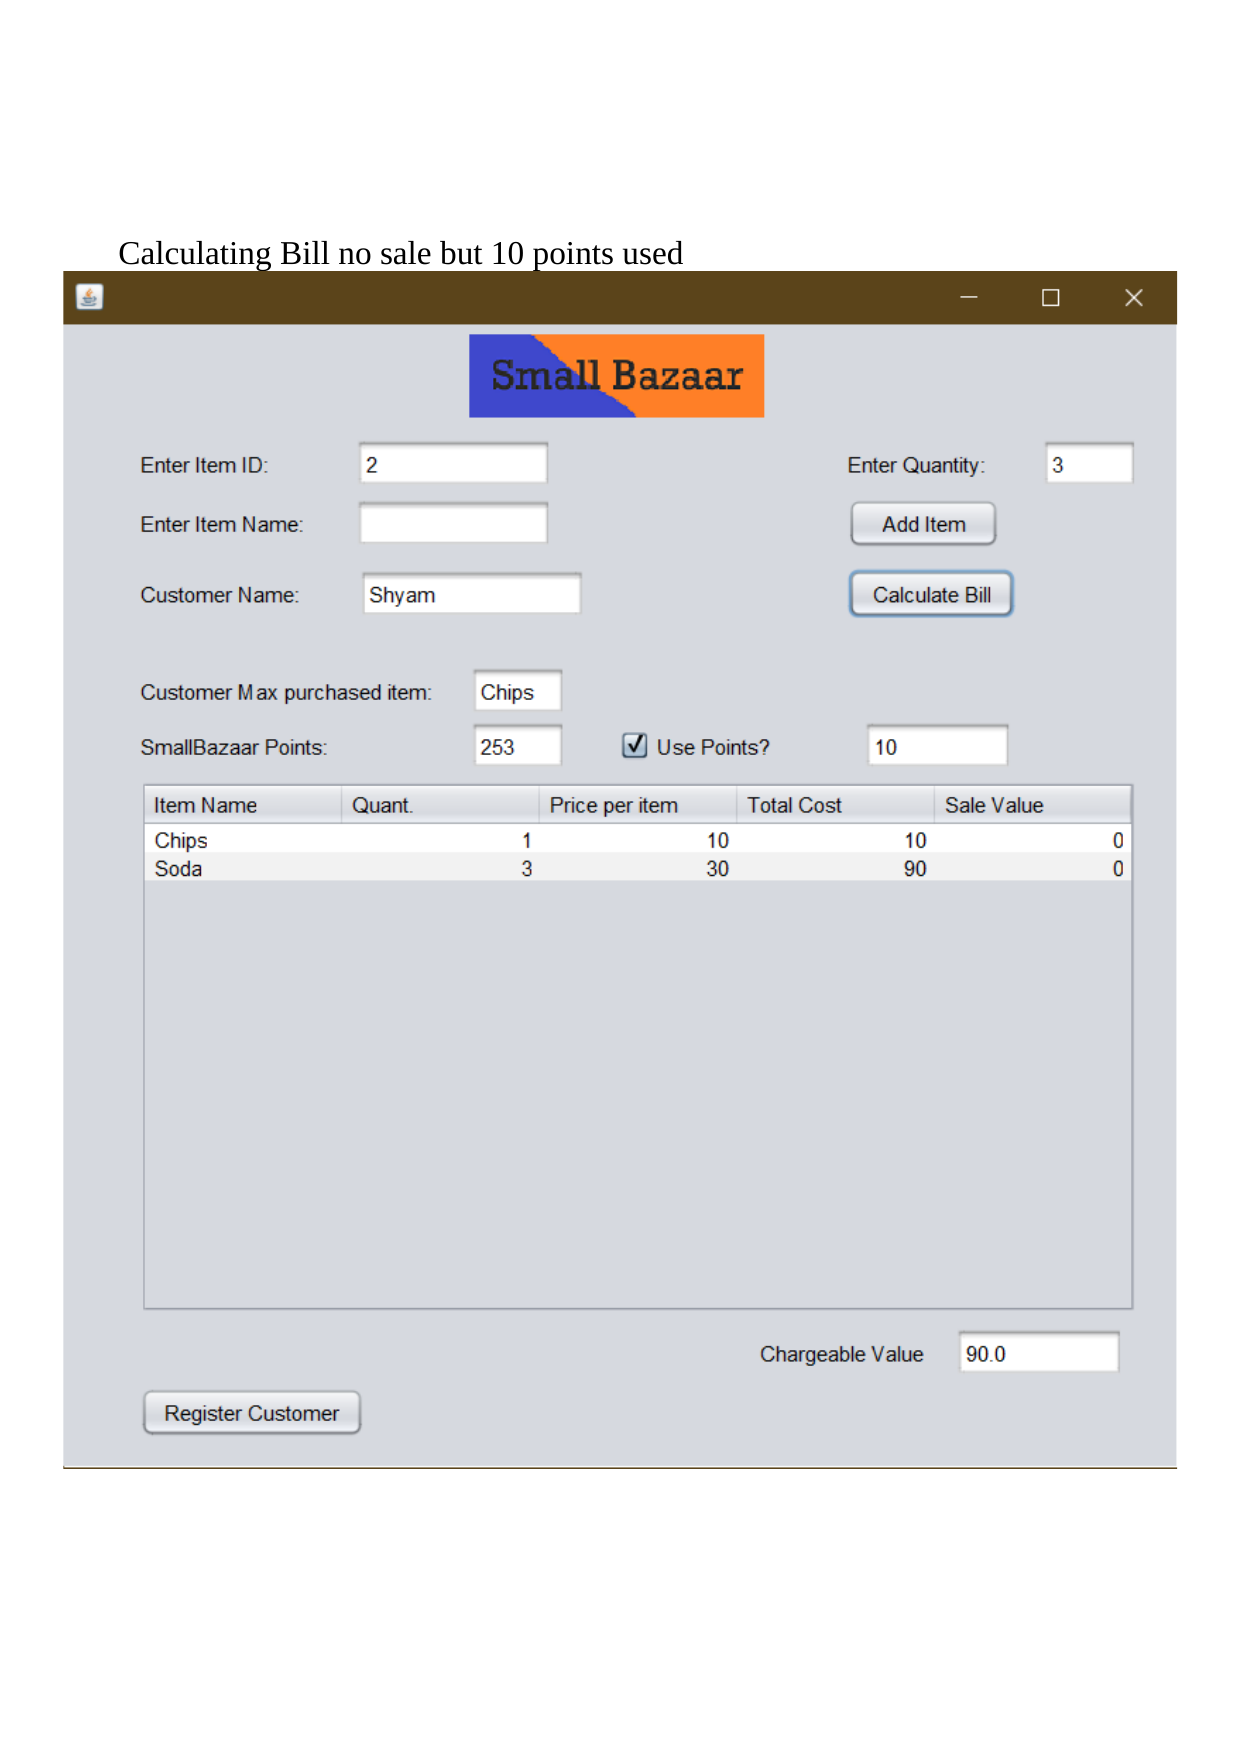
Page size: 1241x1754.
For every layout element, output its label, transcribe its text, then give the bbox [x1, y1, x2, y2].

text Calculating Bill no sale but 10 points used [118, 233, 1122, 271]
picture [63, 271, 1178, 1469]
